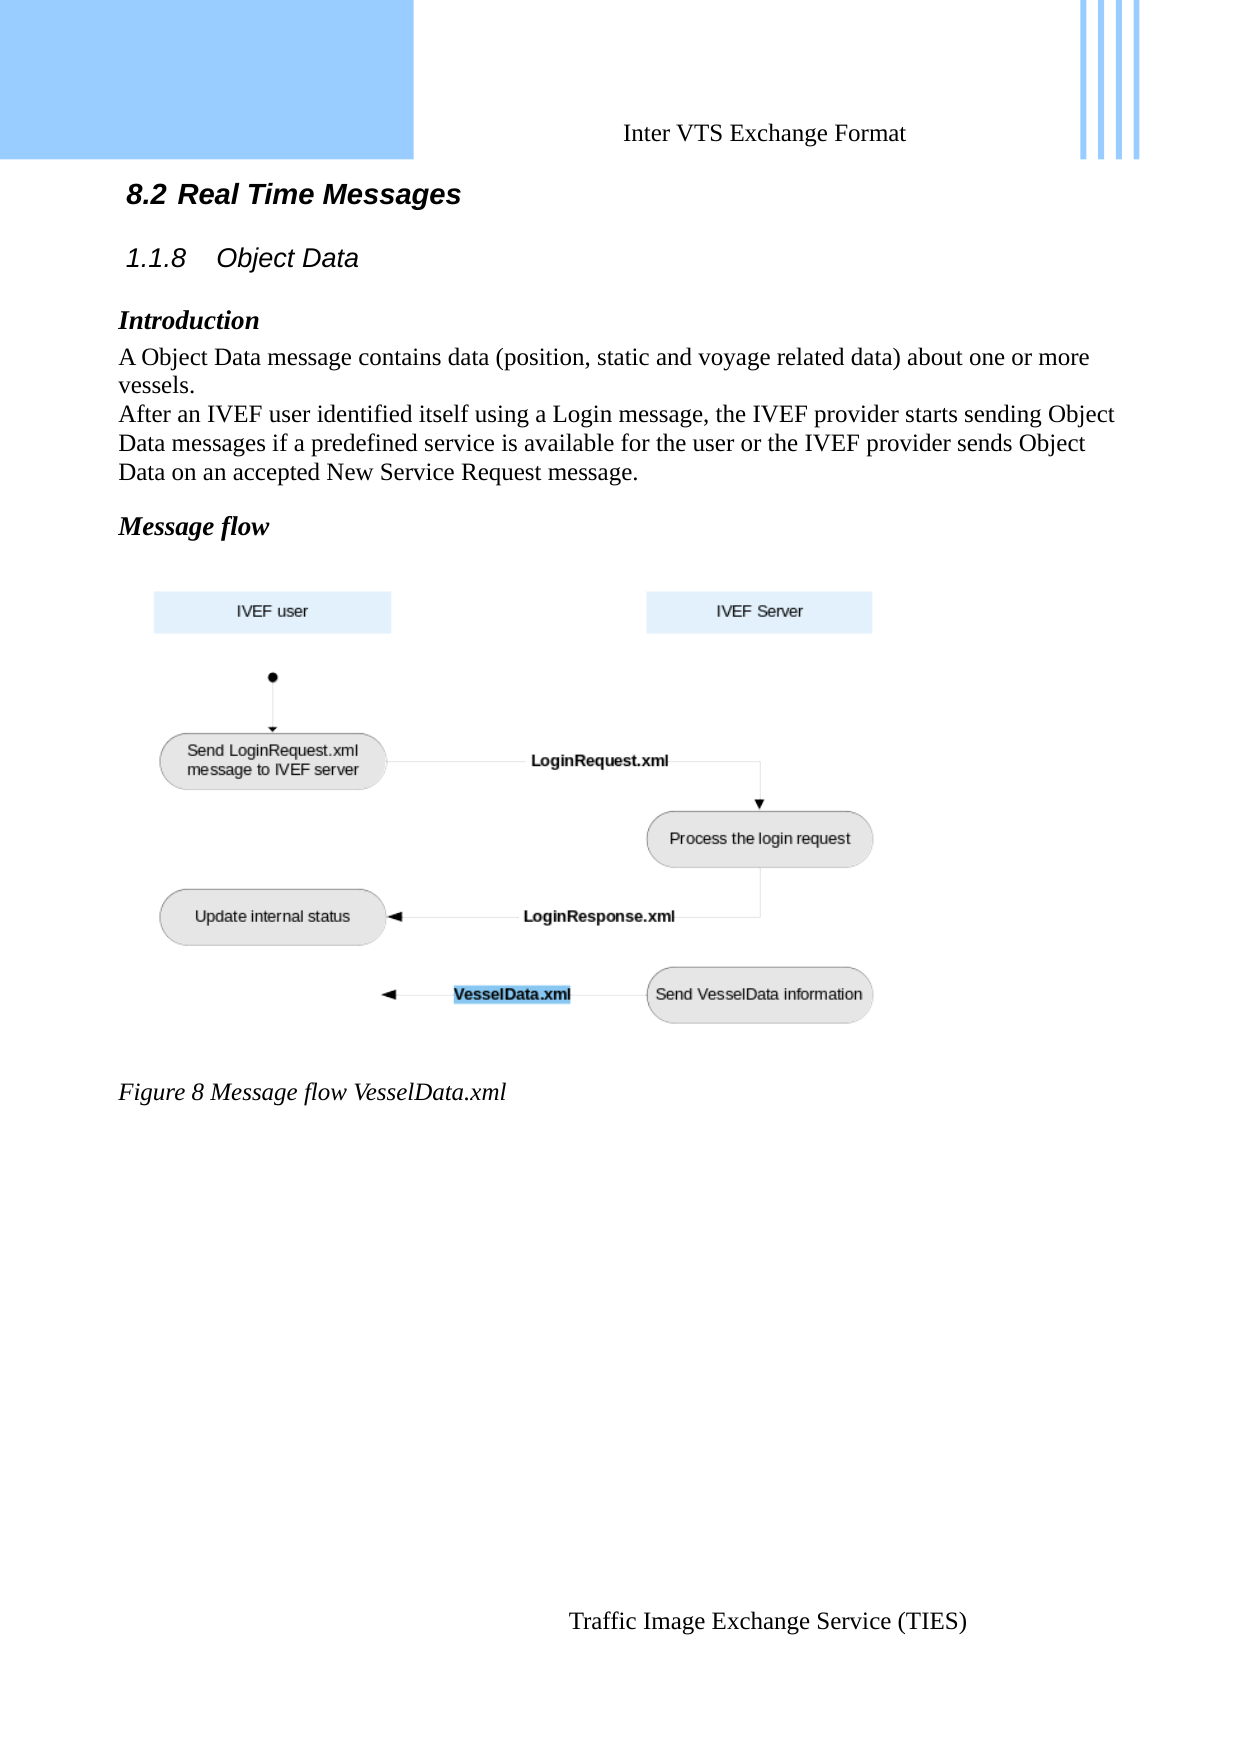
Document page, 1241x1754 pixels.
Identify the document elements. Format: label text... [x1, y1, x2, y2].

text After an IVEF user identified itself using a Login message, the IVEF provider starts sending Object Data messages if a predefined service is available for the user or the IVEF provider sends Object Data on an accepted New Service Request message. [118, 399, 1122, 486]
subtitle Message flow [118, 511, 1122, 542]
text A Object Data message contains data (position, static and voyage related data) about one or more vessels. [118, 342, 1122, 399]
text Figure 8 Message flow VesselData.xml [118, 1077, 1122, 1106]
subtitle Real Time Messages [118, 177, 1122, 211]
subtitle Introduction [118, 304, 1122, 336]
subtitle Object Data [118, 242, 1122, 273]
